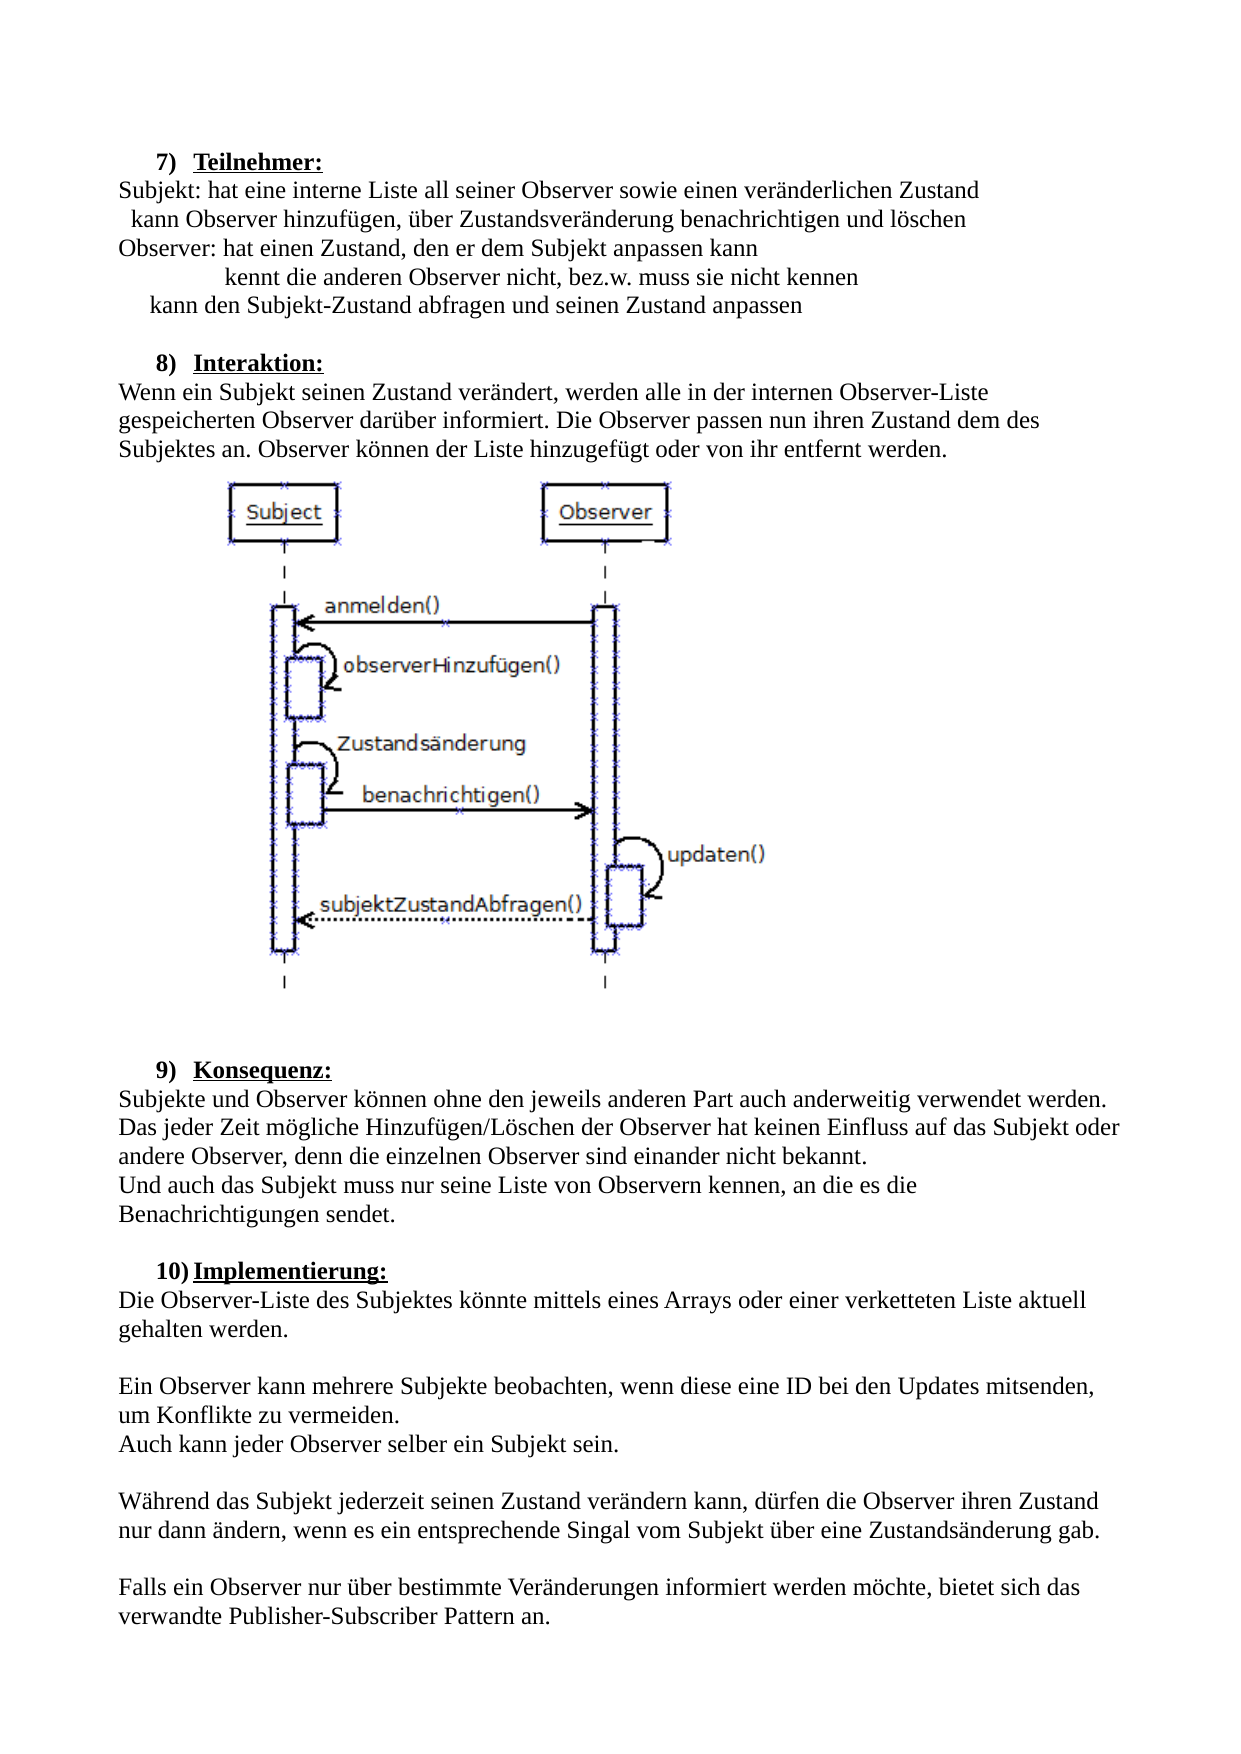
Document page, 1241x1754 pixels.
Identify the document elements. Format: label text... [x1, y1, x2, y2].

text Während das Subjekt jederzeit seinen Zustand verändern kann, dürfen die Observer ihren Zustand nur dann ändern, wenn es ein entsprechende Singal vom Subjekt über eine Zustandsänderung gab. [118, 1486, 1122, 1544]
text kann den Subjekt-Zustand abfragen und seinen Zustand anpassen [118, 291, 1122, 319]
text Auch kann jeder Observer selber ein Subjekt sein. [118, 1429, 1122, 1457]
text Subjekte und Observer können ohne den jeweils anderen Part auch anderweitig verwendet werden. [118, 1084, 1122, 1112]
list Interaktion: [156, 348, 1122, 377]
text Observer: hat einen Zustand, den er dem Subjekt anpassen kann [118, 233, 1122, 262]
text Ein Observer kann mehrere Subjekte beobachten, wenn diese eine ID bei den Updates mitsenden, um Konflikte zu vermeiden. [118, 1371, 1122, 1429]
text kennt die anderen Observer nicht, bez.w. muss sie nicht kennen [118, 262, 1122, 291]
text Und auch das Subjekt muss nur seine Liste von Observern kennen, an die es die Benachrichtigungen sendet. [118, 1170, 1122, 1227]
text Subjekt: hat eine interne Liste all seiner Observer sowie einen veränderlichen Zustand [118, 176, 1122, 204]
list Teilnehmer: [156, 147, 1122, 176]
text Falls ein Observer nur über bestimmte Veränderungen informiert werden möchte, bietet sich das verwandte Publisher-Subscriber Pattern an. [118, 1572, 1122, 1630]
list Implementierung: [156, 1256, 1122, 1285]
text Die Observer-Liste des Subjektes könnte mittels eines Arrays oder einer verketteten Liste aktuell gehalten werden. [118, 1285, 1122, 1342]
text Wenn ein Subjekt seinen Zustand verändert, werden alle in der internen Observer-Liste gespeicherten Observer darüber informiert. Die Observer passen nun ihren Zustand dem des Subjektes an. Observer können der Liste hinzugefügt oder von ihr entfernt werden. [118, 377, 1122, 463]
text kann Observer hinzufügen, über Zustandsveränderung benachrichtigen und löschen [118, 204, 1122, 233]
list Konsequenz: [156, 1055, 1122, 1084]
text Das jeder Zeit mögliche Hinzufügen/Löschen der Observer hat keinen Einfluss auf das Subjekt oder andere Observer, denn die einzelnen Observer sind einander nicht bekannt. [118, 1112, 1122, 1170]
